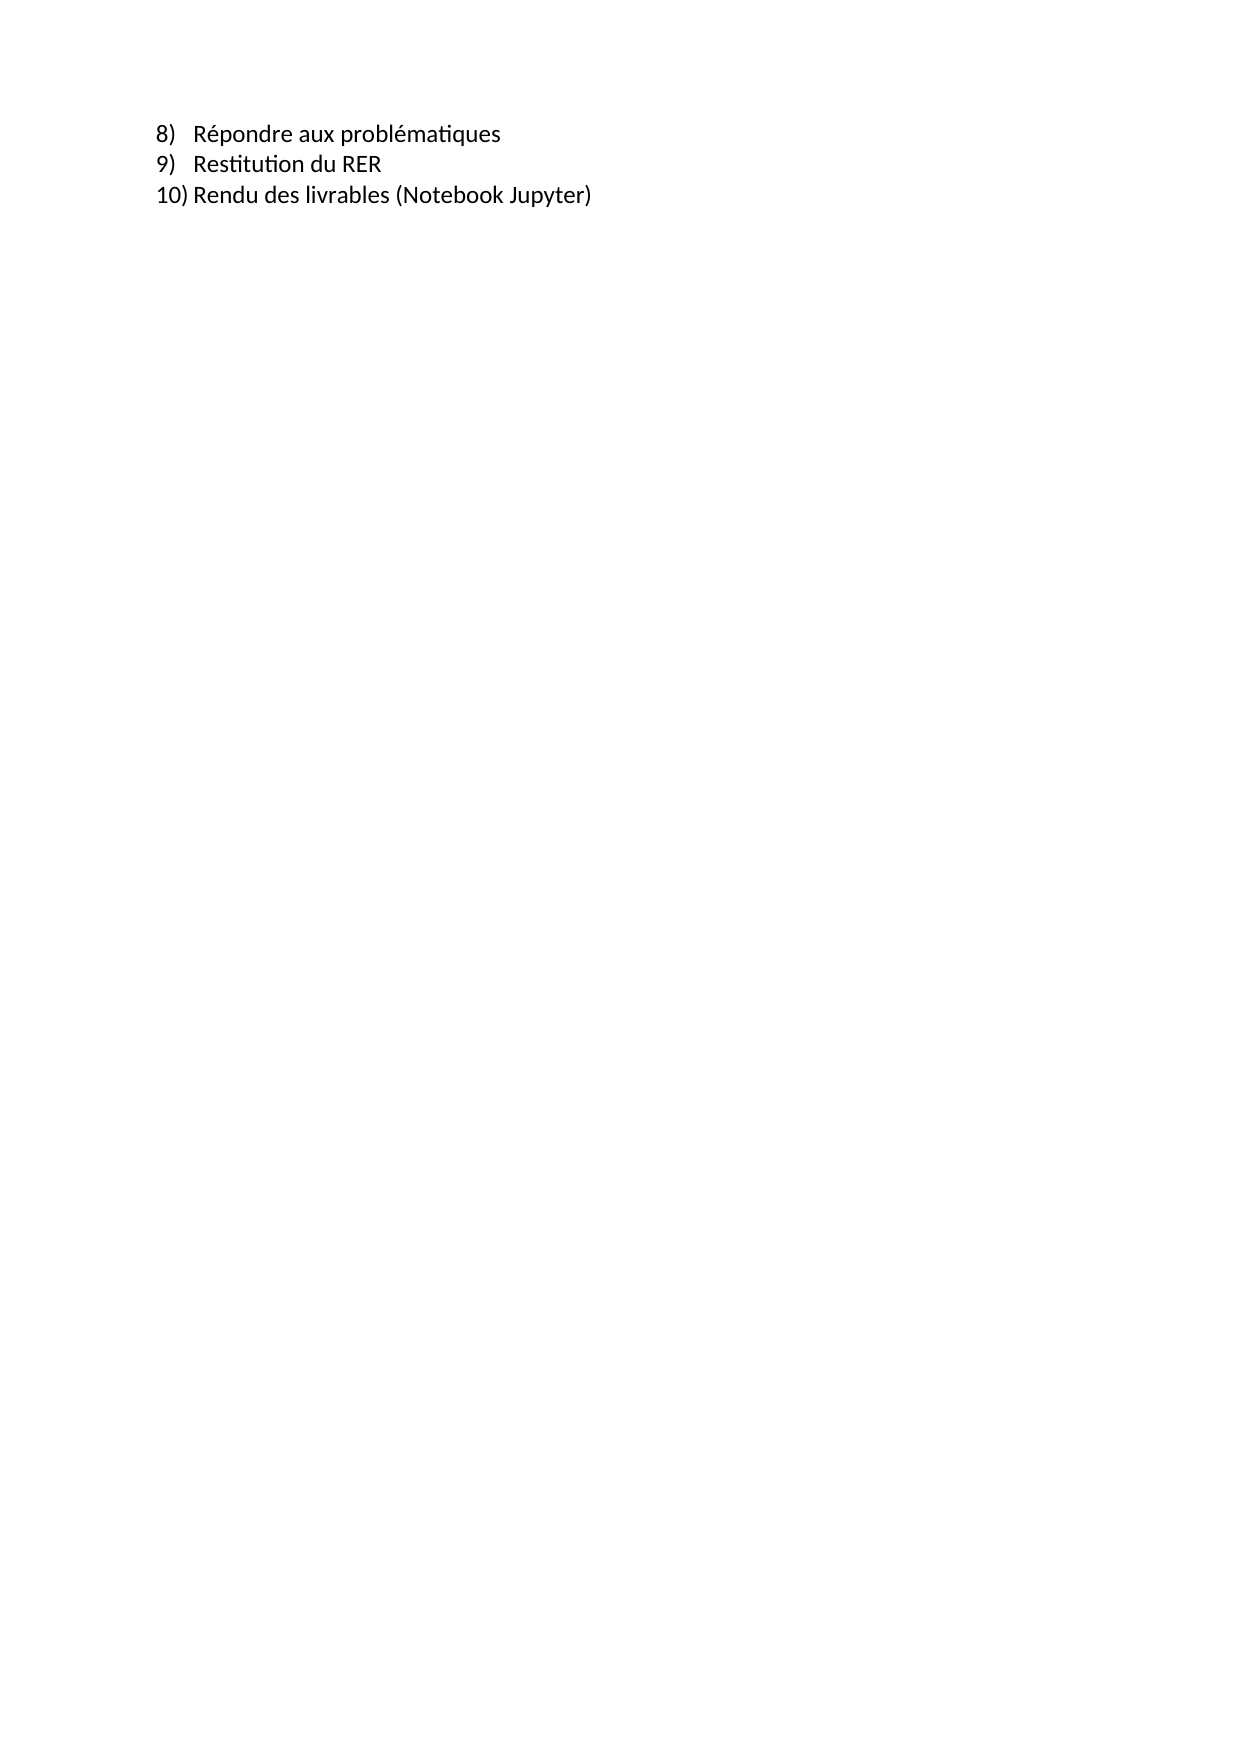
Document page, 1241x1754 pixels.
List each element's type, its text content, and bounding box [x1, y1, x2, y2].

list Rendu des livrables (Notebook Jupyter) [156, 179, 1122, 210]
list Restitution du RER [156, 149, 1122, 179]
list Répondre aux problématiques [156, 118, 1122, 149]
